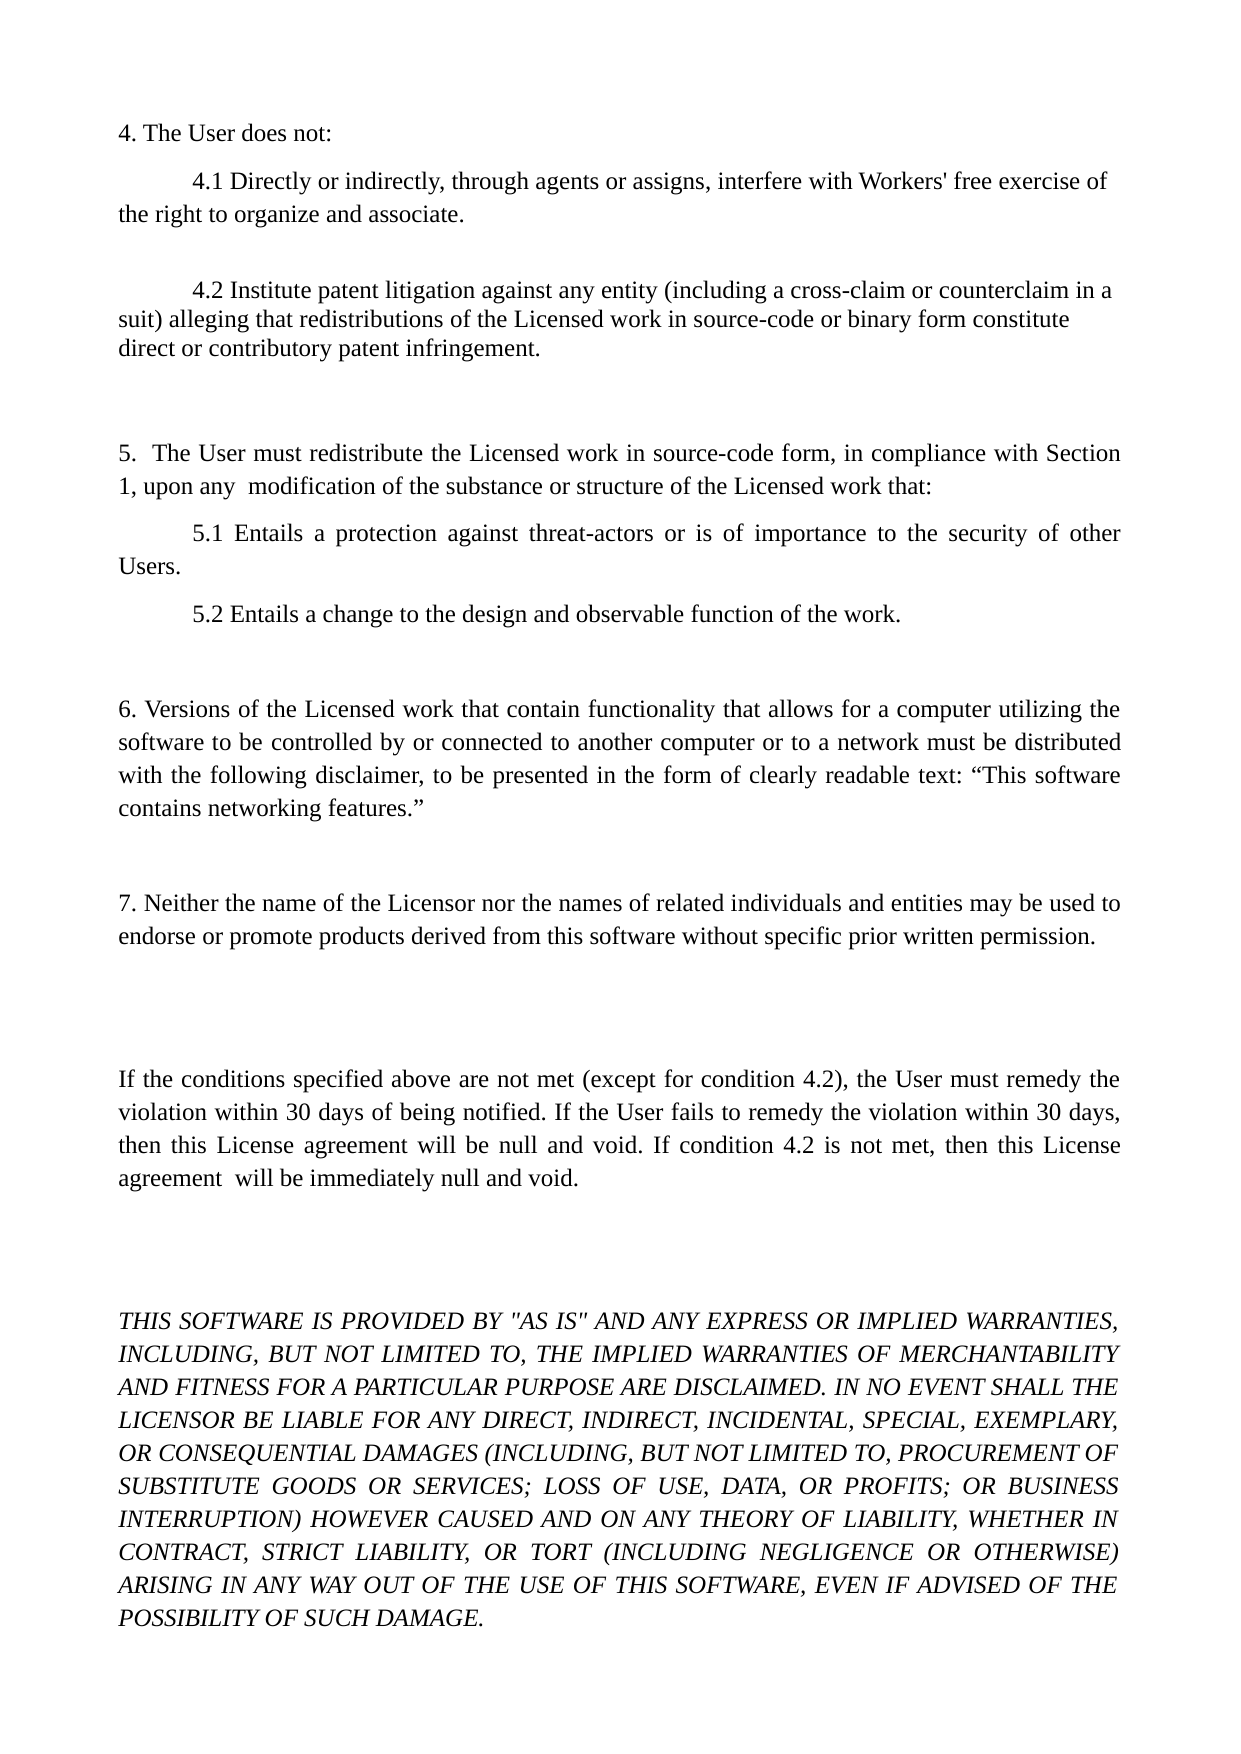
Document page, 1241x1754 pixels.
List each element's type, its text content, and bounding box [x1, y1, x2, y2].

text 5.1 Entails a protection against threat-actors or is of importance to the security of other Users. [118, 518, 1122, 580]
text THIS SOFTWARE IS PROVIDED BY "AS IS" AND ANY EXPRESS OR IMPLIED WARRANTIES, INCLUDING, BUT NOT LIMITED TO, THE IMPLIED WARRANTIES OF MERCHANTABILITY AND FITNESS FOR A PARTICULAR PURPOSE ARE DISCLAIMED. IN NO EVENT SHALL THE LICENSOR BE LIABLE FOR ANY DIRECT, INDIRECT, INCIDENTAL, SPECIAL, EXEMPLARY, OR CONSEQUENTIAL DAMAGES (INCLUDING, BUT NOT LIMITED TO, PROCUREMENT OF SUBSTITUTE GOODS OR SERVICES; LOSS OF USE, DATA, OR PROFITS; OR BUSINESS INTERRUPTION) HOWEVER CAUSED AND ON ANY THEORY OF LIABILITY, WHETHER IN CONTRACT, STRICT LIABILITY, OR TORT (INCLUDING NEGLIGENCE OR OTHERWISE) ARISING IN ANY WAY OUT OF THE USE OF THIS SOFTWARE, EVEN IF ADVISED OF THE POSSIBILITY OF SUCH DAMAGE. [118, 1306, 1122, 1632]
text 5. The User must redistribute the Licensed work in source-code form, in compliance with Section 1, upon any modification of the substance or structure of the Licensed work that: [118, 438, 1122, 499]
text 4. The User does not: [118, 118, 1122, 147]
text 6. Versions of the Licensed work that contain functionality that allows for a computer utilizing the software to be controlled by or connected to another computer or to a network must be distributed with the following disclaimer, to be presented in the form of clearly readable text: “This software contains networking features.” [118, 694, 1122, 822]
text 4.2 Institute patent litigation against any entity (including a cross-claim or counterclaim in a suit) alleging that redistributions of the Licensed work in source-code or binary form constitute direct or contributory patent infringement. [118, 275, 1122, 361]
text 7. Neither the name of the Licensor nor the names of related individuals and entities may be used to endorse or promote products derived from this software without specific prior written permission. [118, 888, 1122, 950]
text If the conditions specified above are not met (except for condition 4.2), the User must remedy the violation within 30 days of being notified. If the User fails to remedy the violation within 30 days, then this License agreement will be null and void. If condition 4.2 is not met, then this License agreement will be immediately null and void. [118, 1064, 1122, 1192]
text 5.2 Entails a change to the design and observable function of the work. [118, 599, 1122, 628]
text 4.1 Directly or indirectly, through agents or assigns, interfere with Workers' free exercise of the right to organize and associate. [118, 166, 1122, 227]
